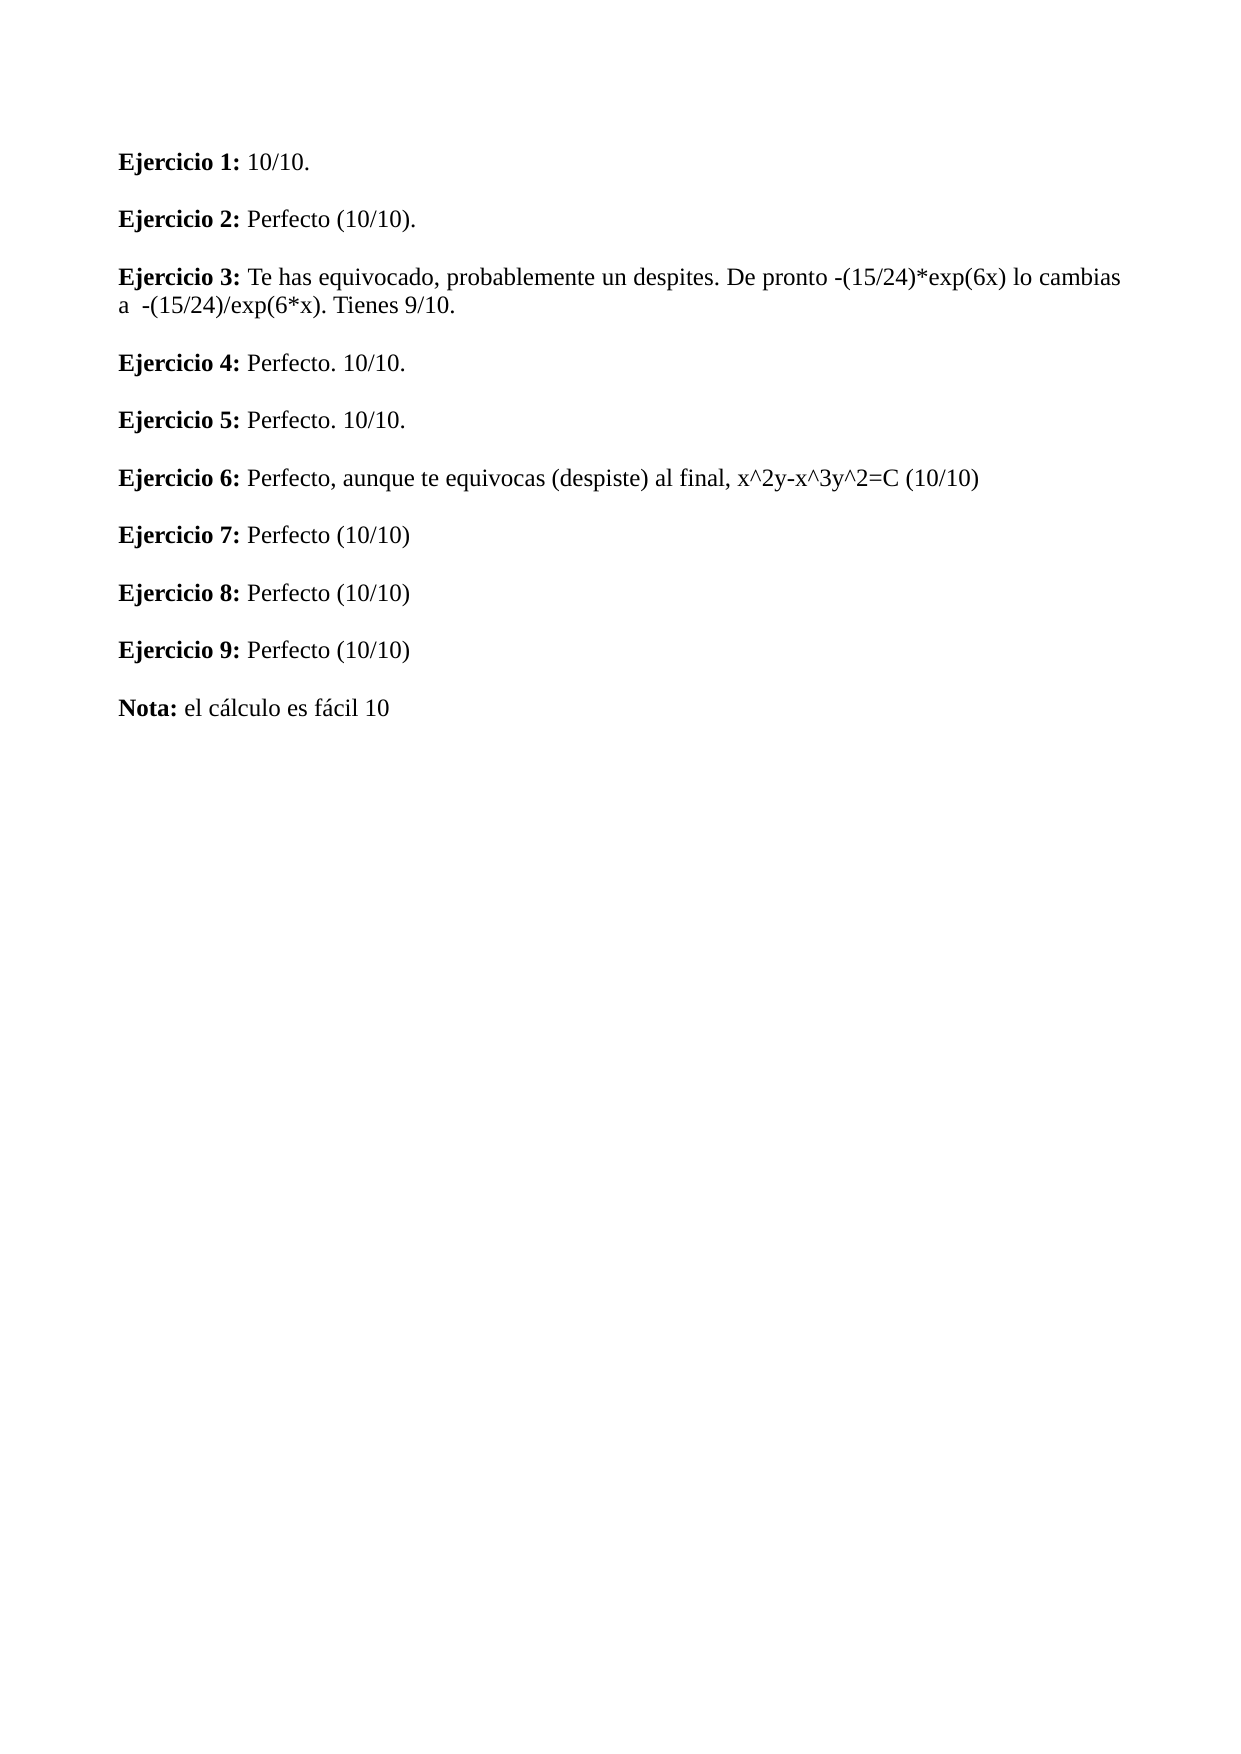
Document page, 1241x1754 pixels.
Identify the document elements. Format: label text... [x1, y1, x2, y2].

text Ejercicio 8: Perfecto (10/10) [118, 578, 1122, 607]
text Ejercicio 5: Perfecto. 10/10. [118, 406, 1122, 434]
text Ejercicio 9: Perfecto (10/10) [118, 636, 1122, 664]
text Ejercicio 6: Perfecto, aunque te equivocas (despiste) al final, x^2y-x^3y^2=C (10/10) [118, 463, 1122, 492]
text Nota: el cálculo es fácil 10 [118, 693, 1122, 722]
text Ejercicio 3: Te has equivocado, probablemente un despites. De pronto -(15/24)*exp(6x) lo cambias a -(15/24)/exp(6*x). Tienes 9/10. [118, 262, 1122, 319]
text Ejercicio 2: Perfecto (10/10). [118, 204, 1122, 233]
text Ejercicio 7: Perfecto (10/10) [118, 521, 1122, 549]
text Ejercicio 4: Perfecto. 10/10. [118, 348, 1122, 377]
text Ejercicio 1: 10/10. [118, 147, 1122, 176]
